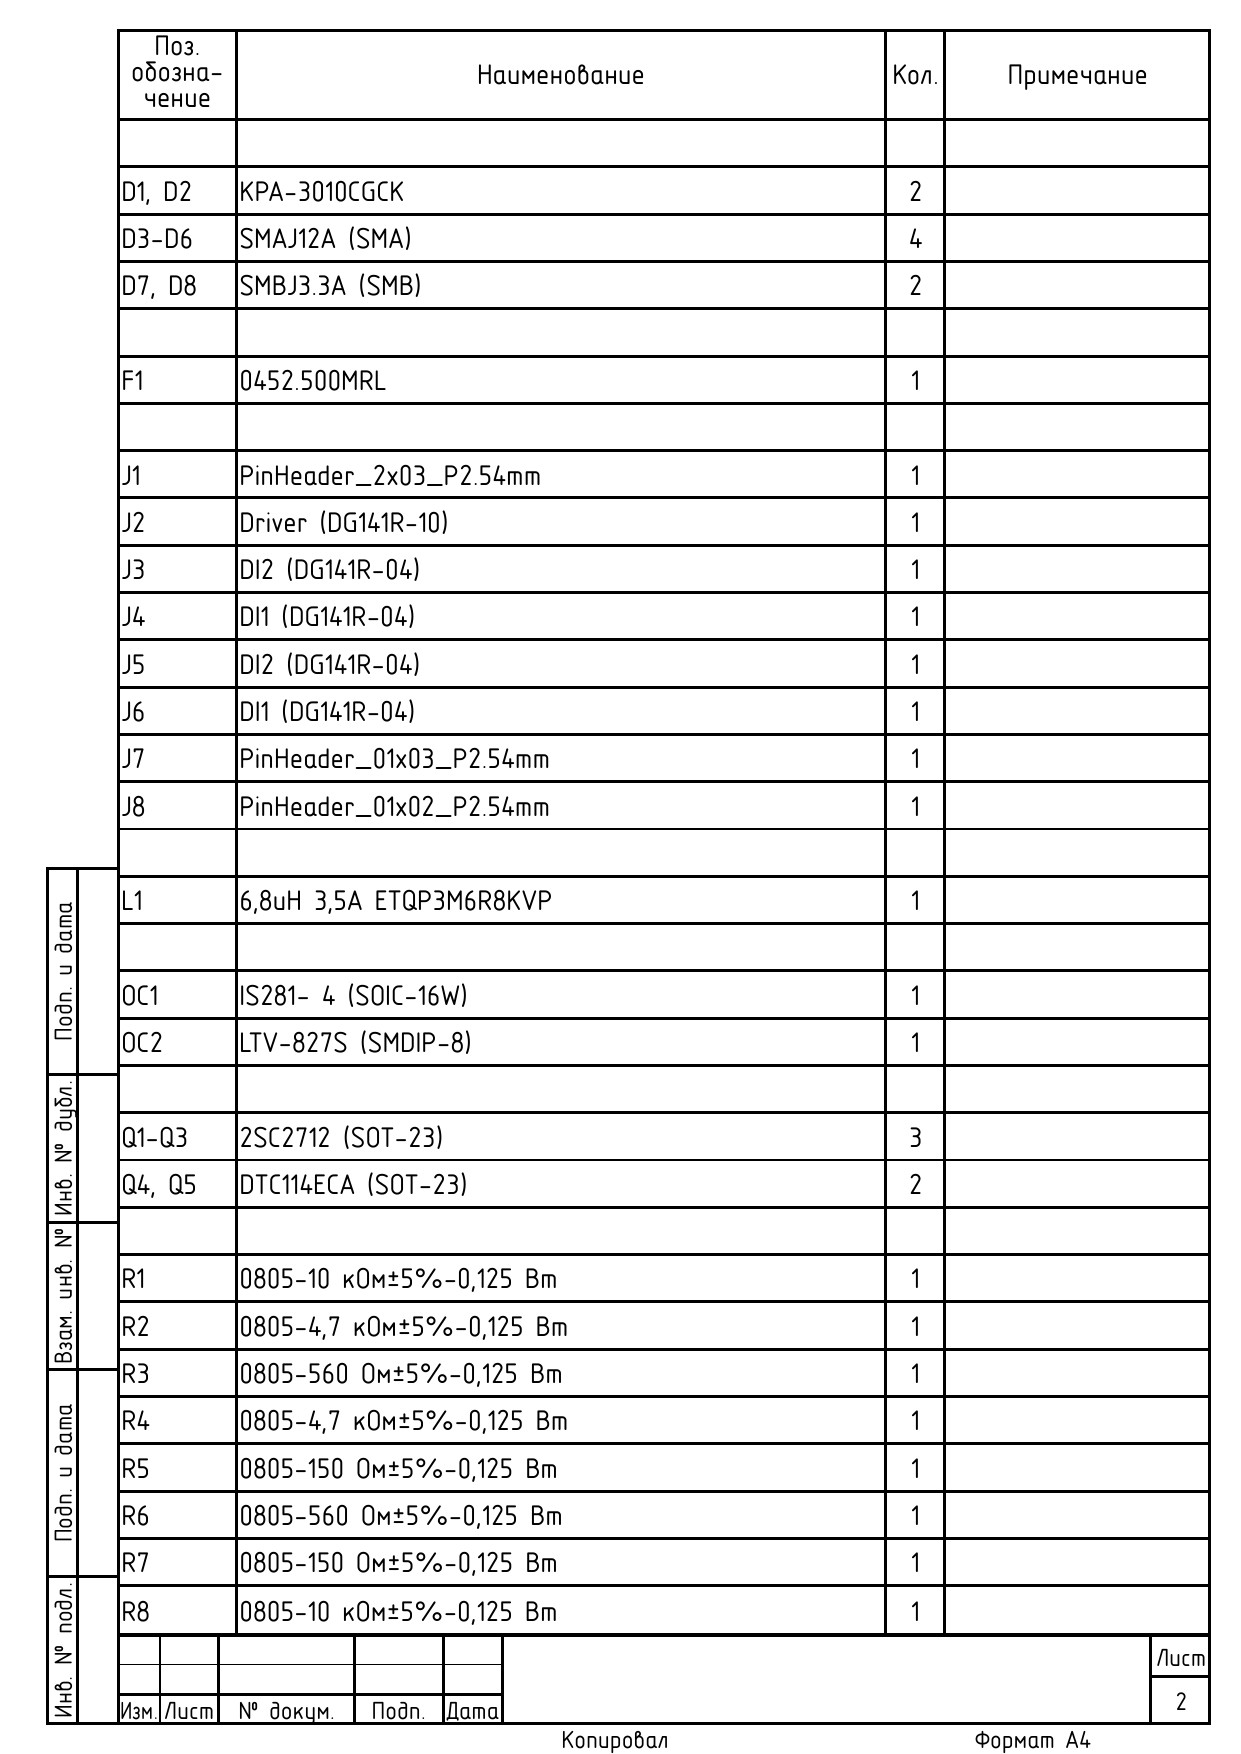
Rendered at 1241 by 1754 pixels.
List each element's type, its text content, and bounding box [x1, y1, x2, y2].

table_cell [238, 121, 884, 165]
table_cell OC2 [119, 1020, 235, 1064]
table_cell 0805-10 кОм±5%-0,125 Вт [238, 1587, 884, 1633]
table_cell 1 [887, 1351, 943, 1395]
table_cell [119, 925, 235, 969]
table_cell [946, 925, 1211, 969]
table_cell [887, 310, 943, 354]
table_cell [946, 1303, 1211, 1348]
table_cell 1 [887, 736, 943, 780]
table_cell [946, 1114, 1211, 1158]
table_cell [887, 405, 943, 449]
table_cell [238, 310, 884, 354]
table_cell [946, 1398, 1211, 1442]
table_cell [946, 594, 1211, 638]
table_cell [946, 972, 1211, 1017]
table_cell 1 [887, 1587, 943, 1633]
table_cell D3-D6 [118, 216, 235, 260]
table_cell DI1 (DG141R-04) [238, 594, 884, 638]
table_cell [946, 1256, 1211, 1300]
table_cell [946, 1161, 1211, 1206]
table_cell [946, 1493, 1211, 1537]
table_cell L1 [119, 878, 235, 922]
table_cell [946, 736, 1211, 780]
table_cell [946, 1351, 1211, 1395]
table_header Наименование [238, 30, 884, 118]
table_cell 2 [887, 263, 943, 307]
table_cell [238, 405, 884, 449]
table_cell [946, 689, 1211, 733]
table_cell [946, 547, 1211, 591]
table_cell [946, 1020, 1211, 1064]
table_cell [946, 263, 1211, 307]
table_cell D1, D2 [118, 168, 235, 213]
table_cell OC1 [119, 972, 235, 1017]
table_cell J3 [118, 547, 235, 591]
table_cell [118, 405, 235, 449]
table_cell SMBJ3.3A (SMB) [238, 263, 884, 307]
table_cell J4 [118, 594, 235, 638]
table_cell 0805-560 Ом±5%-0,125 Вт [238, 1493, 884, 1537]
table_cell DI2 (DG141R-04) [238, 641, 884, 686]
table_cell DI1 (DG141R-04) [238, 689, 884, 733]
table_cell DTC114ECA (SOT-23) [238, 1161, 884, 1206]
table_cell 1 [887, 452, 943, 496]
table_cell [118, 830, 235, 875]
table_cell Driver (DG141R-10) [238, 499, 884, 544]
table_cell KPA-3010CGCK [238, 168, 884, 213]
table_cell PinHeader_01x03_P2.54mm [238, 736, 884, 780]
table_cell 1 [887, 1256, 943, 1300]
table_cell 1 [887, 689, 943, 733]
table_cell 0805-4,7 кОм±5%-0,125 Вт [238, 1303, 884, 1348]
table_cell LTV-827S (SMDIP-8) [238, 1020, 884, 1064]
table_cell [946, 168, 1211, 213]
table_cell J6 [118, 689, 235, 733]
table_cell R5 [119, 1445, 235, 1489]
table_cell [946, 783, 1211, 827]
table_cell R8 [119, 1587, 235, 1633]
table_cell 0805-560 Ом±5%-0,125 Вт [238, 1351, 884, 1395]
table_cell 1 [887, 1398, 943, 1442]
table_cell [118, 310, 235, 354]
table_cell 1 [887, 358, 943, 402]
table_cell 1 [887, 641, 943, 686]
table_cell J2 [118, 499, 235, 544]
table_cell J5 [118, 641, 235, 686]
table_cell J8 [118, 783, 235, 827]
table_cell [887, 925, 943, 969]
table_cell 1 [887, 972, 943, 1017]
table_cell [946, 310, 1211, 354]
table_cell [887, 830, 943, 875]
table_cell 0452.500MRL [238, 358, 884, 402]
table_cell J1 [118, 452, 235, 496]
table_cell R4 [119, 1398, 235, 1442]
table_cell 1 [887, 594, 943, 638]
table_cell Q1-Q3 [119, 1114, 235, 1158]
table_cell [946, 405, 1211, 449]
table_cell 1 [887, 1303, 943, 1348]
table_cell [238, 1067, 884, 1111]
table_cell [946, 1587, 1211, 1633]
table_cell [946, 216, 1211, 260]
table_cell D7, D8 [118, 263, 235, 307]
table_cell 3 [887, 1114, 943, 1158]
table_cell [946, 358, 1211, 402]
table_cell [946, 499, 1211, 544]
table_cell [946, 641, 1211, 686]
table_cell 1 [887, 1020, 943, 1064]
table_cell 0805-4,7 кОм±5%-0,125 Вт [238, 1398, 884, 1442]
table_cell [238, 830, 884, 875]
table_header Поз. обозна- чение [118, 30, 235, 118]
table_cell [946, 878, 1211, 922]
table_cell 1 [887, 547, 943, 591]
table_cell R2 [119, 1303, 235, 1348]
table_cell R3 [119, 1351, 235, 1395]
table_cell PinHeader_2x03_P2.54mm [238, 452, 884, 496]
table_cell [946, 1445, 1211, 1489]
table_cell 1 [887, 1445, 943, 1489]
table_header Кол. [887, 30, 943, 118]
table_cell 0805-150 Ом±5%-0,125 Вт [238, 1540, 884, 1584]
table_cell 1 [887, 878, 943, 922]
table_cell [887, 1067, 943, 1111]
table_cell [118, 121, 235, 165]
table_cell Q4, Q5 [119, 1161, 235, 1206]
table_cell [238, 925, 884, 969]
table_cell R6 [119, 1493, 235, 1537]
table_cell 0805-10 кОм±5%-0,125 Вт [238, 1256, 884, 1300]
table_cell R7 [119, 1540, 235, 1584]
table_cell DI2 (DG141R-04) [238, 547, 884, 591]
table_cell 1 [887, 783, 943, 827]
table_cell 0805-150 Ом±5%-0,125 Вт [238, 1445, 884, 1489]
table_cell 2 [887, 1161, 943, 1206]
table_cell [946, 1067, 1211, 1111]
table_cell [887, 1209, 943, 1253]
table_cell [946, 452, 1211, 496]
table_cell [119, 1067, 235, 1111]
table_cell [887, 121, 943, 165]
table_cell J7 [118, 736, 235, 780]
table_cell [238, 1209, 884, 1253]
table_cell [946, 1209, 1211, 1253]
table_cell 1 [887, 1493, 943, 1537]
table_cell R1 [119, 1256, 235, 1300]
table_cell IS281- 4 (SOIC-16W) [238, 972, 884, 1017]
table_cell 1 [887, 1540, 943, 1584]
table_header Примечание [946, 30, 1211, 118]
table_cell [946, 121, 1211, 165]
table_cell 1 [887, 499, 943, 544]
table_cell PinHeader_01x02_P2.54mm [238, 783, 884, 827]
table_cell 2SC2712 (SOT-23) [238, 1114, 884, 1158]
table_cell 4 [887, 216, 943, 260]
table_cell 2 [887, 168, 943, 213]
table_cell F1 [118, 358, 235, 402]
table_cell [946, 1540, 1211, 1584]
table_cell [119, 1209, 235, 1253]
table_cell SMAJ12A (SMA) [238, 216, 884, 260]
table_cell 6,8uH 3,5A ETQP3M6R8KVP [238, 878, 884, 922]
table_cell [946, 830, 1211, 875]
